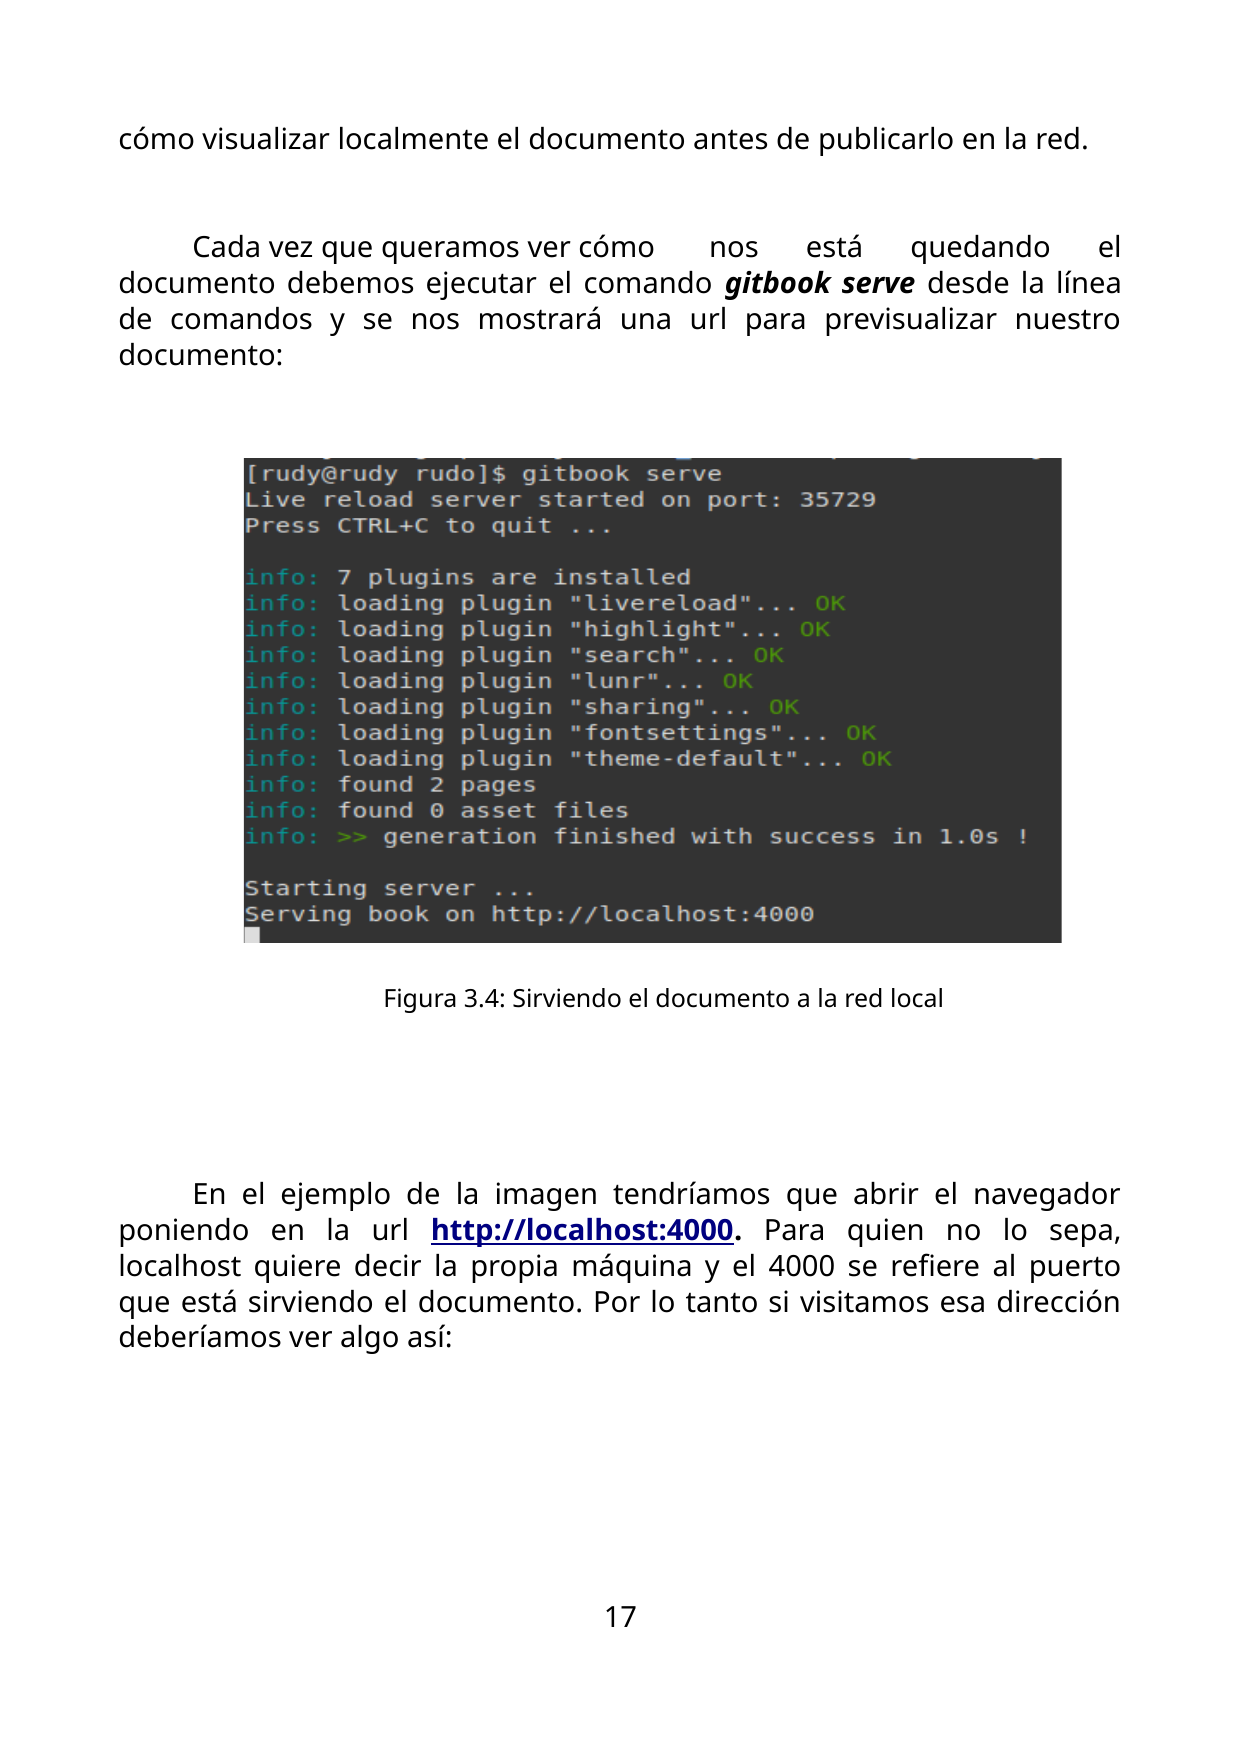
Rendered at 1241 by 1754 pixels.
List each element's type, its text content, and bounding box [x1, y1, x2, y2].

text Cada vez que queramos ver cómo nos está quedando el documento debemos ejecutar el comando gitbook serve desde la línea de comandos y se nos mostrará una url para previsualizar nuestro documento: [118, 227, 1122, 373]
text cómo visualizar localmente el documento antes de publicarlo en la red. [118, 118, 1122, 158]
text Figura 3.4: Sirviendo el documento a la red local [214, 981, 1113, 1015]
text En el ejemplo de la imagen tendríamos que abrir el navegador poniendo en la url http://localhost:4000. Para quien no lo sepa, localhost quiere decir la propia máquina y el 4000 se refiere al puerto que está sirviendo el documento. Por lo tanto si visitamos esa dirección deberíamos ver algo así: [118, 1174, 1122, 1356]
picture [243, 458, 1062, 943]
